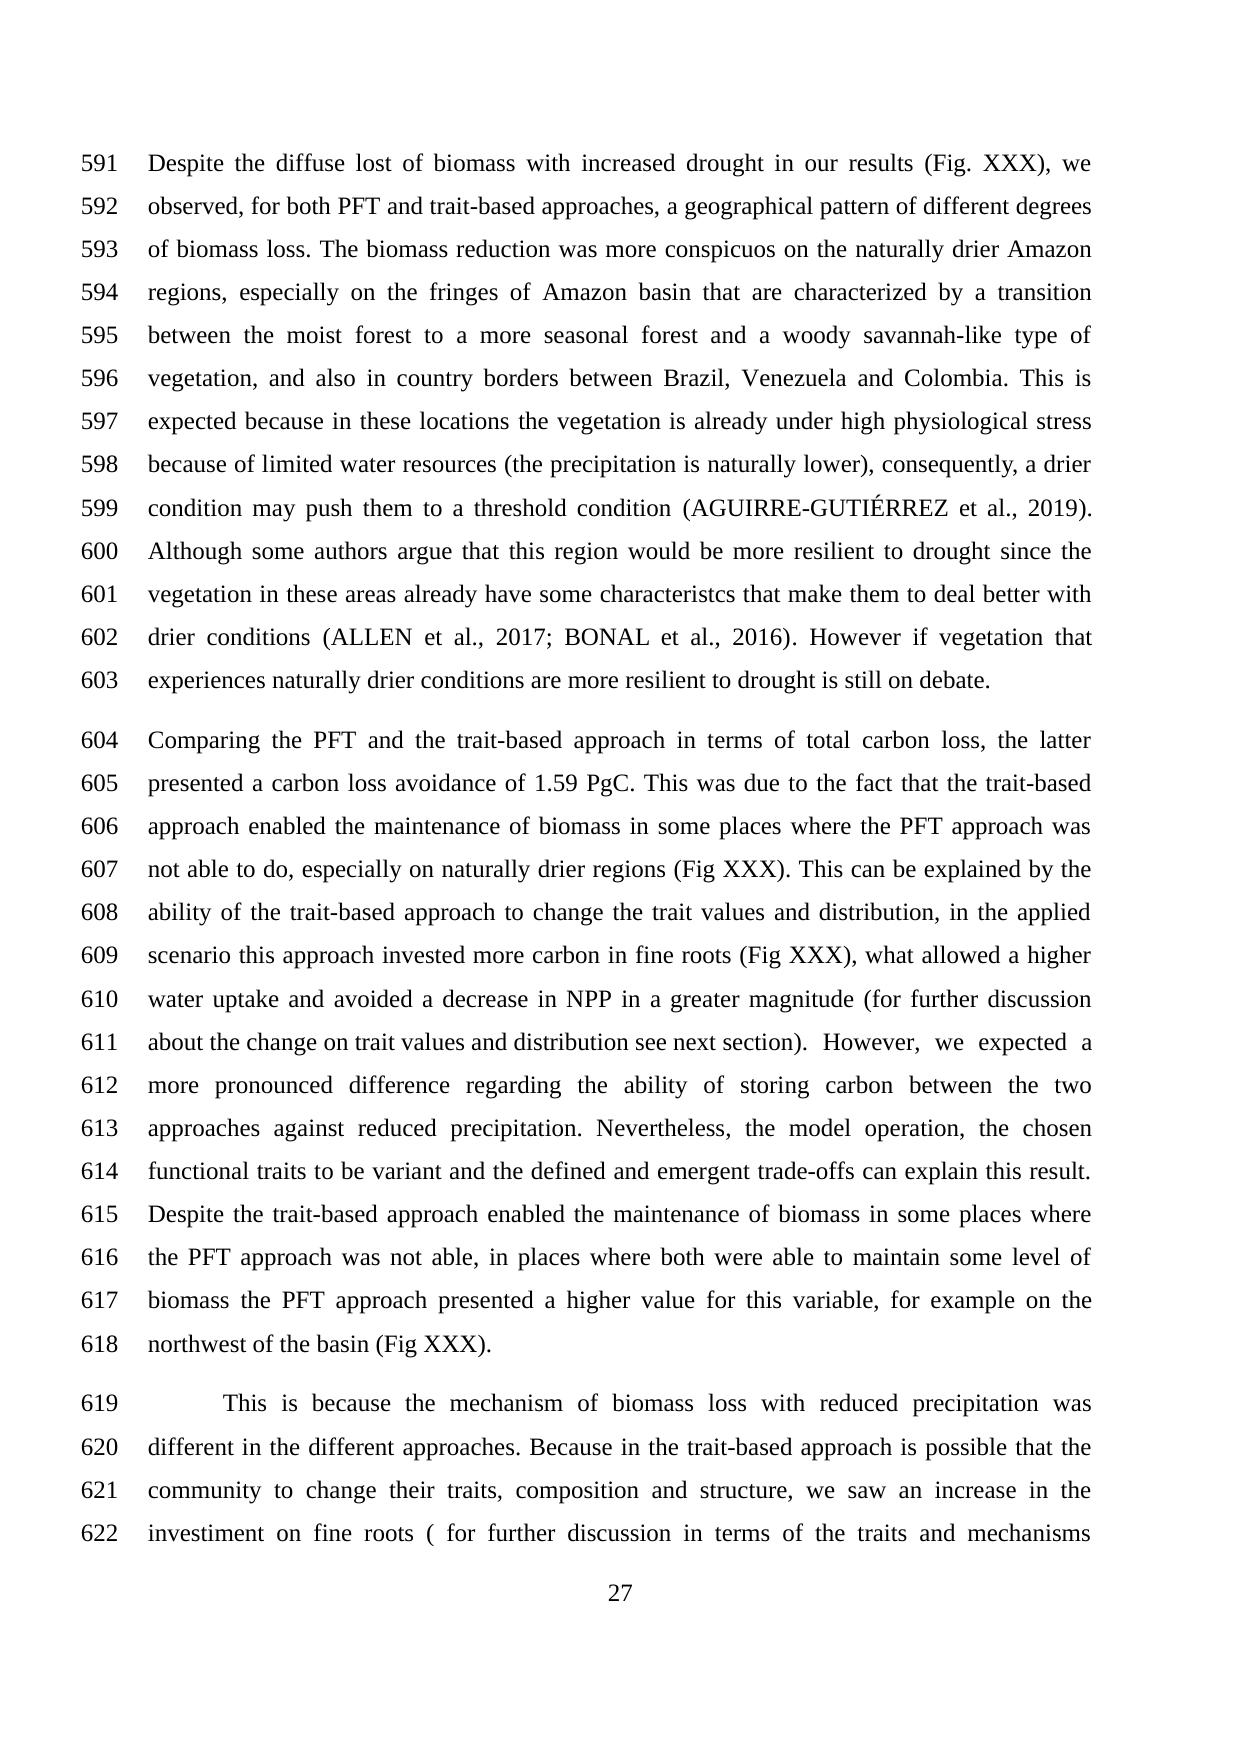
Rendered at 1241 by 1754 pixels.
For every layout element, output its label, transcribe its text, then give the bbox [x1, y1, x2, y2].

text Comparing the PFT and the trait-based approach in terms of total carbon loss, the latter presented a carbon loss avoidance of 1.59 PgC. This was due to the fact that the trait-based approach enabled the maintenance of biomass in some places where the PFT approach was not able to do, especially on naturally drier regions (Fig XXX). This can be explained by the ability of the trait-based approach to change the trait values and distribution, in the applied scenario this approach invested more carbon in fine roots (Fig XXX), what allowed a higher water uptake and avoided a decrease in NPP in a greater magnitude (for further discussion about the change on trait values and distribution see next section). However, we expected a more pronounced difference regarding the ability of storing carbon between the two approaches against reduced precipitation. Nevertheless, the model operation, the chosen functional traits to be variant and the defined and emergent trade-offs can explain this result. Despite the trait-based approach enabled the maintenance of biomass in some places where the PFT approach was not able, in places where both were able to maintain some level of biomass the PFT approach presented a higher value for this variable, for example on the northwest of the basin (Fig XXX). [148, 725, 1093, 1357]
text Despite the diffuse lost of biomass with increased drought in our results (Fig. XXX), we observed, for both PFT and trait-based approaches, a geographical pattern of different degrees of biomass loss. The biomass reduction was more conspicuos on the naturally drier Amazon regions, especially on the fringes of Amazon basin that are characterized by a transition between the moist forest to a more seasonal forest and a woody savannah-like type of vegetation, and also in country borders between Brazil, Venezuela and Colombia. This is expected because in these locations the vegetation is already under high physiological stress because of limited water resources (the precipitation is naturally lower), consequently, a drier condition may push them to a threshold condition (AGUIRRE-GUTIÉRREZ et al., 2019)⁠. Although some authors argue that this region would be more resilient to drought since the vegetation in these areas already have some characteristcs that make them to deal better with drier conditions (ALLEN et al., 2017; BONAL et al., 2016). However if vegetation that experiences naturally drier conditions are more resilient to drought is still on debate. [148, 148, 1093, 694]
text This is because the mechanism of biomass loss with reduced precipitation was different in the different approaches. Because in the trait-based approach is possible that the community to change their traits, composition and structure, we saw an increase in the investiment on fine roots ( for further discussion in terms of the traits and mechanisms [148, 1388, 1093, 1547]
